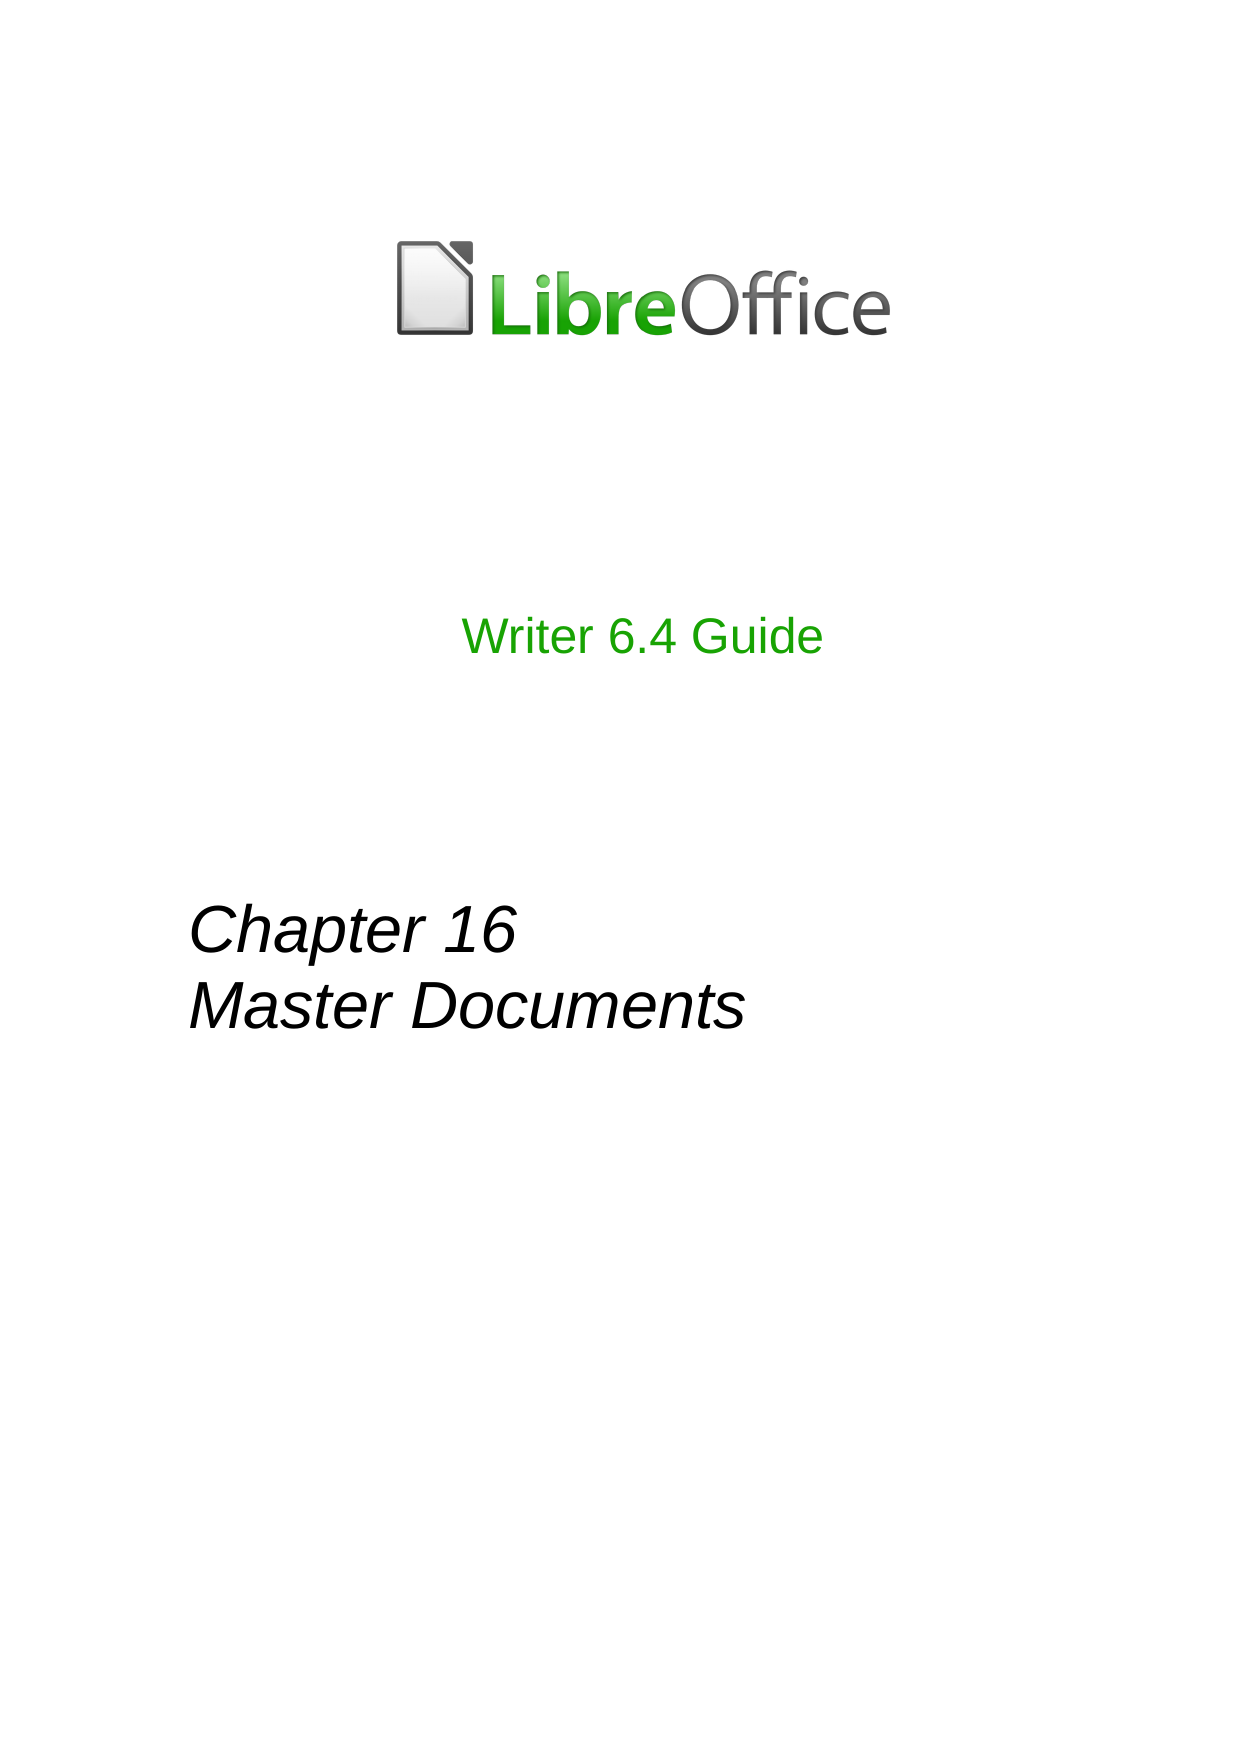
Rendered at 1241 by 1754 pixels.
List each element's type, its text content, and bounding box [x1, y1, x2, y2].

title Chapter 16 Master Documents [188, 889, 1098, 1043]
picture [392, 236, 893, 342]
text Writer 6.4 Guide [188, 607, 1098, 664]
